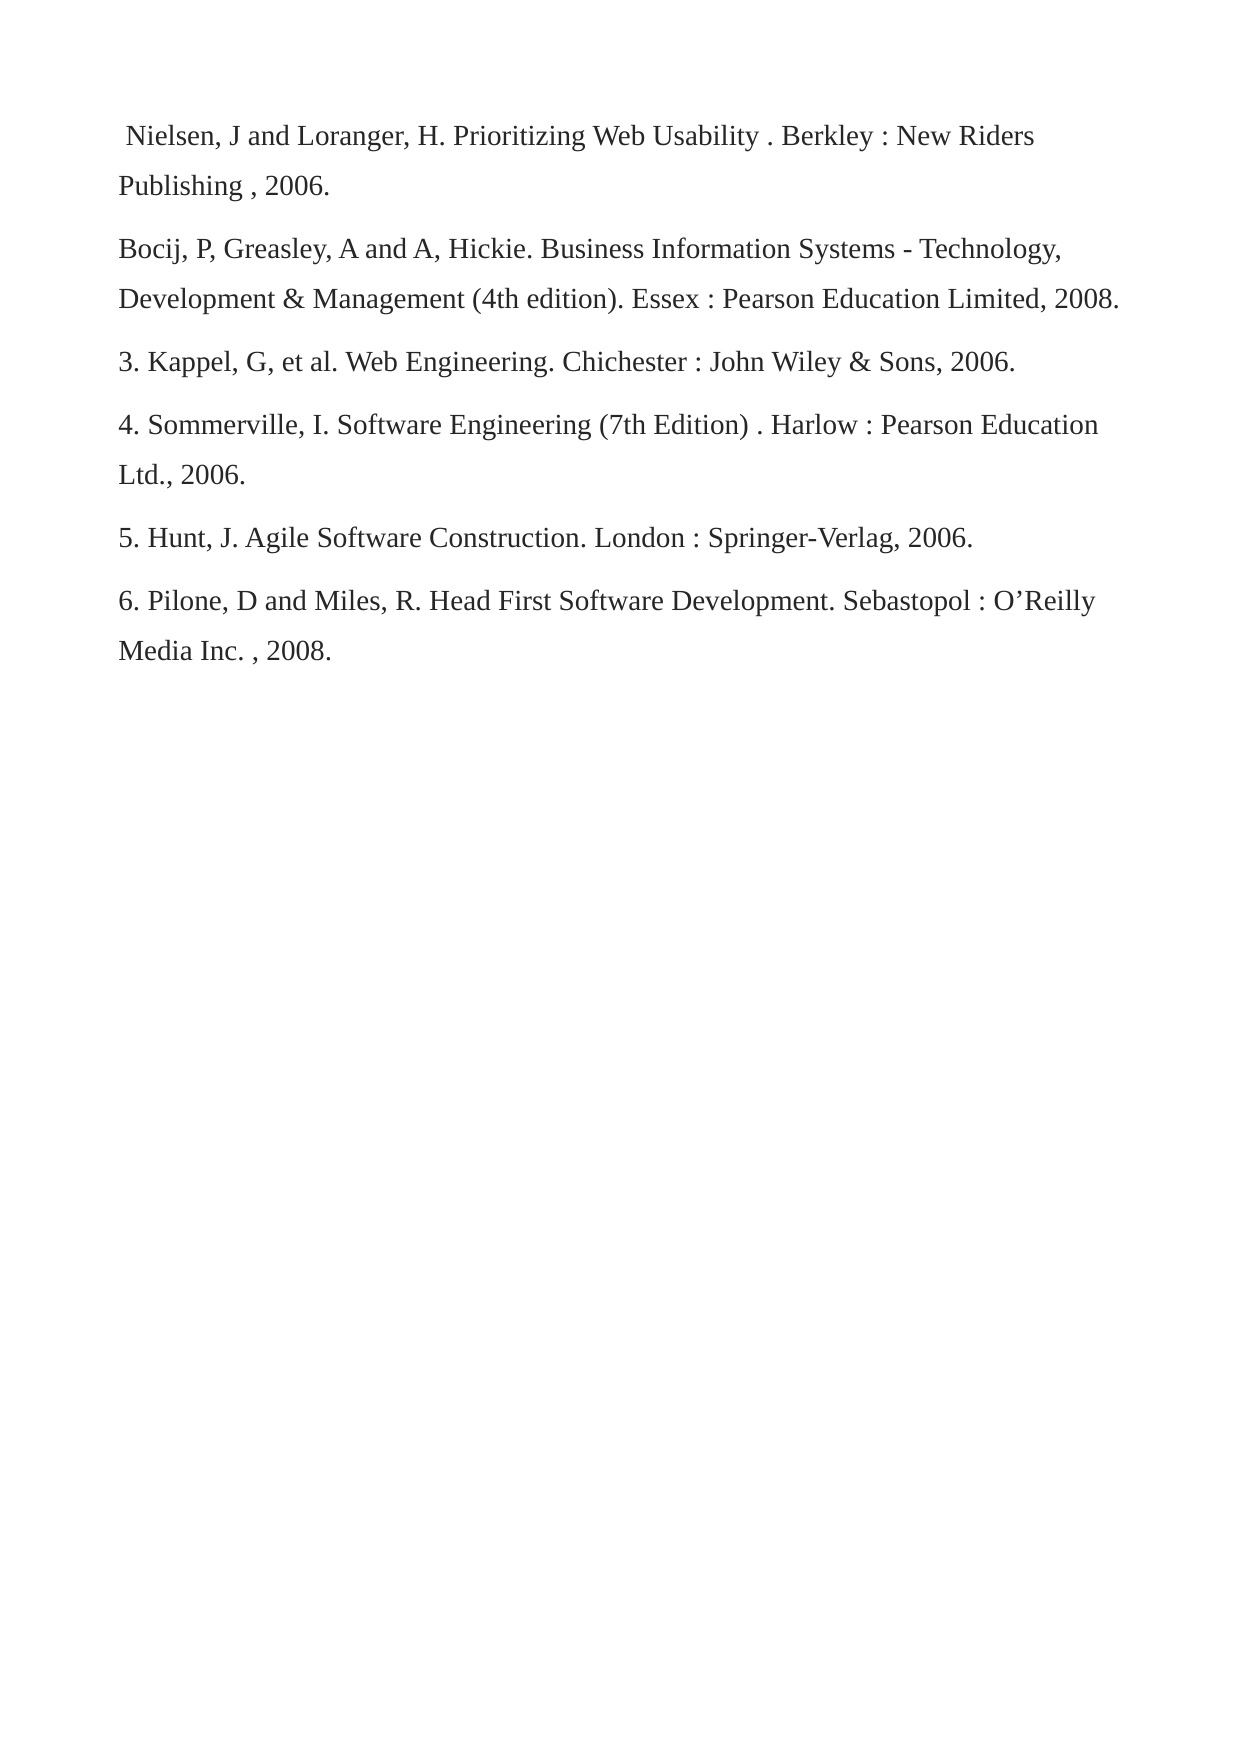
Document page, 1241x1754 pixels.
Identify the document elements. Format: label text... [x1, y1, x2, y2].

text 3. Kappel, G, et al. Web Engineering. Chichester : John Wiley & Sons, 2006. [118, 344, 1122, 378]
text 4. Sommerville, I. Software Engineering (7th Edition) . Harlow : Pearson Education Ltd., 2006. [118, 407, 1122, 491]
text Nielsen, J and Loranger, H. Prioritizing Web Usability . Berkley : New Riders Publishing , 2006. [118, 118, 1122, 202]
text 5. Hunt, J. Agile Software Construction. London : Springer-Verlag, 2006. [118, 520, 1122, 554]
text Bocij, P, Greasley, A and A, Hickie. Business Information Systems - Technology, Development & Management (4th edition). Essex : Pearson Education Limited, 2008. [118, 231, 1122, 315]
text 6. Pilone, D and Miles, R. Head First Software Development. Sebastopol : O’Reilly Media Inc. , 2008. [118, 583, 1122, 667]
